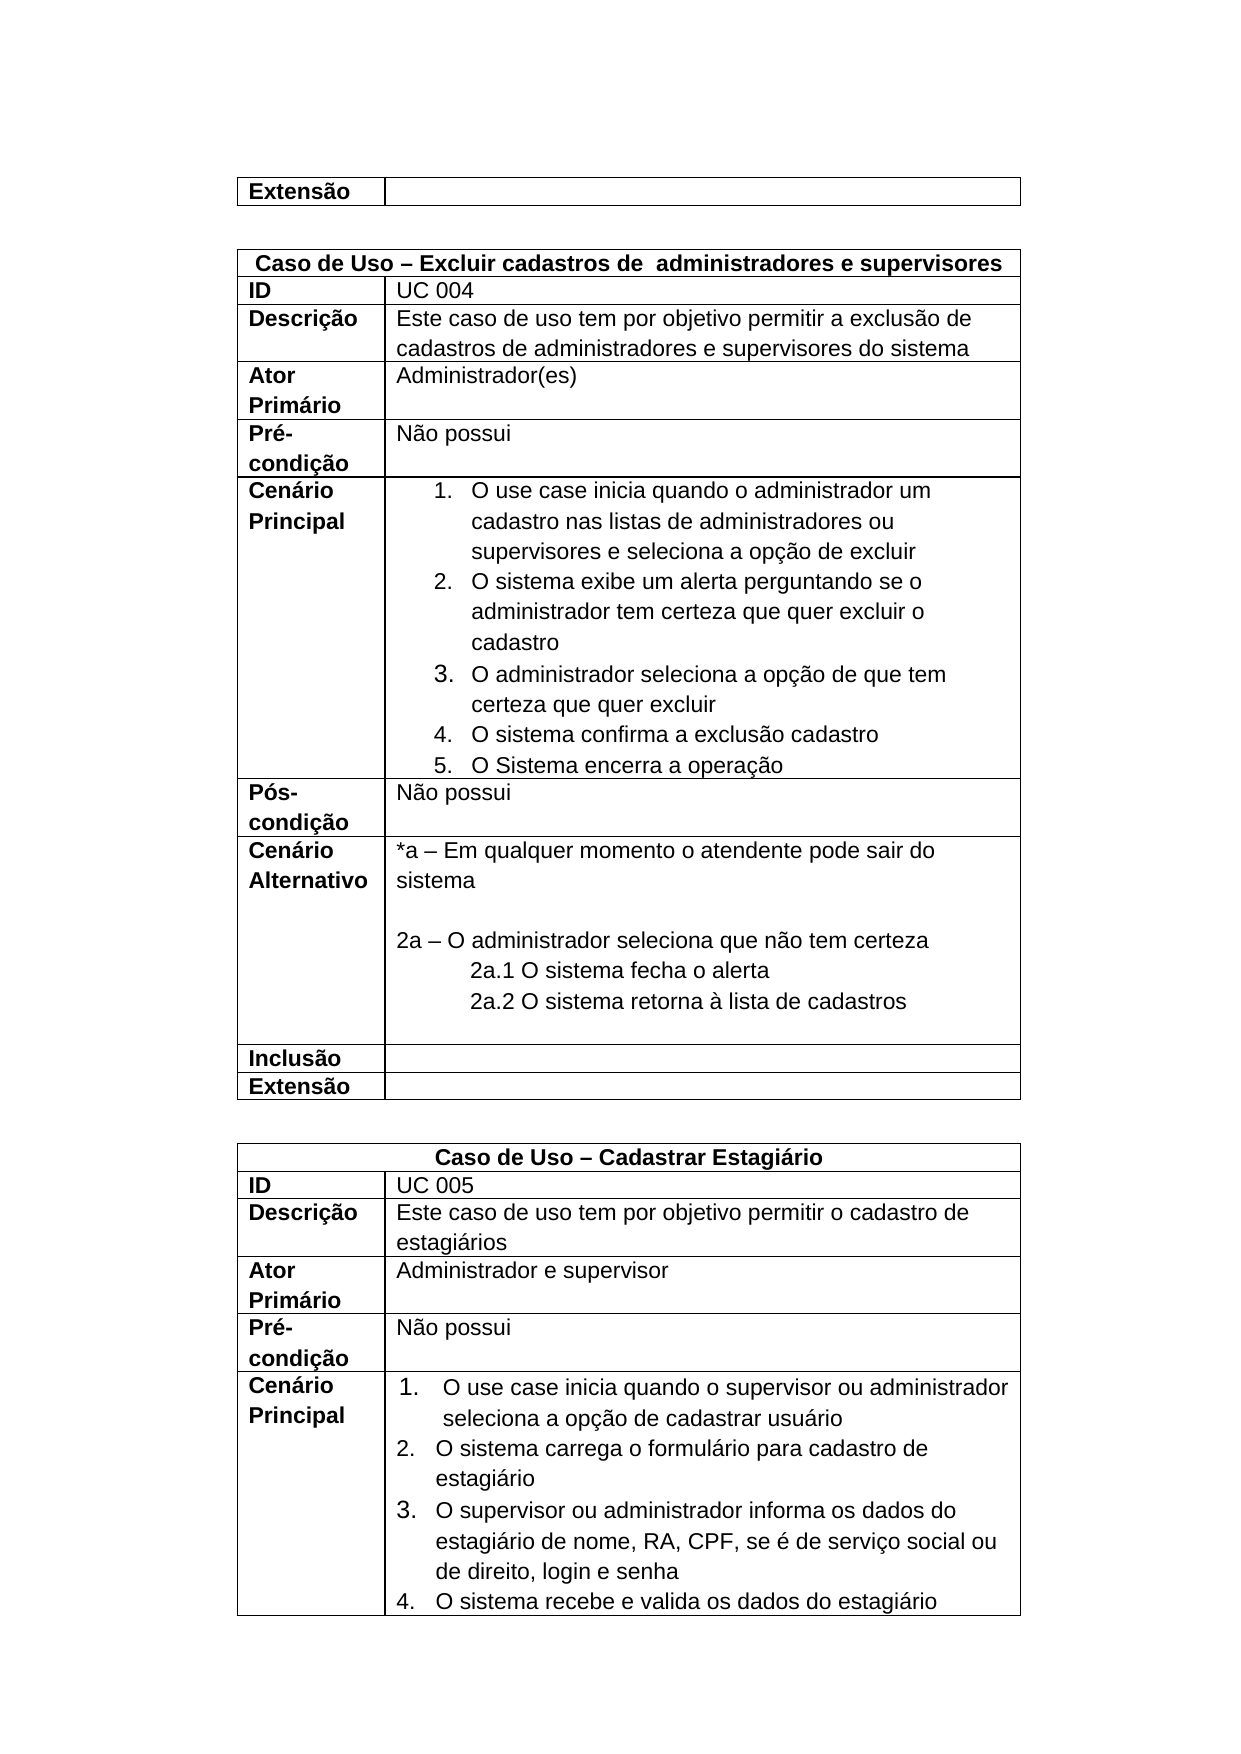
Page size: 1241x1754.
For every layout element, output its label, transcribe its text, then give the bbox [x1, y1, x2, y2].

table_cell Pré-condição [238, 420, 384, 476]
table_cell ID [238, 277, 384, 303]
table_cell [386, 1045, 1020, 1072]
table_cell Cenário Principal [238, 478, 384, 778]
table_cell O use case inicia quando o supervisor ou administrador seleciona a opção de cadastrar usuário O sistema carrega o formulário para cadastro de estagiário O supervisor ou administrador informa os dados do estagiário de nome, RA, CPF, se é de serviço social ou de direito, login e senha O sistema recebe e valida os dados do estagiário O sistema confirma o cadastro do estagiário O sistema encerra a operação [386, 1372, 1020, 1614]
table_cell Descrição [238, 1199, 384, 1256]
table_cell *a – Em qualquer momento o atendente pode sair do sistema 2a – O administrador seleciona que não tem certeza 2a.1 O sistema fecha o alerta 2a.2 O sistema retorna à lista de cadastros [386, 837, 1020, 1044]
table_cell Ator Primário [238, 362, 384, 419]
table_cell Este caso de uso tem por objetivo permitir o cadastro de estagiários [386, 1199, 1020, 1256]
table_cell Cenário Alternativo [238, 837, 384, 1044]
table_cell Cenário Principal [238, 1372, 384, 1614]
table_cell Descrição [238, 305, 384, 361]
table_cell UC 005 [386, 1172, 1020, 1198]
table_cell Pós-condição [238, 779, 384, 836]
table_cell Inclusão [238, 1045, 384, 1072]
table_cell Ator Primário [238, 1257, 384, 1313]
table_cell [386, 178, 1020, 204]
table_header Caso de Uso – Excluir cadastros de administradores e supervisores [238, 250, 1020, 276]
table_cell ID [238, 1172, 384, 1198]
table_cell UC 004 [386, 277, 1020, 303]
table_cell Não possui [386, 779, 1020, 836]
table_cell Administrador(es) [386, 362, 1020, 419]
table_cell Este caso de uso tem por objetivo permitir a exclusão de cadastros de administradores e supervisores do sistema [386, 305, 1020, 361]
table_cell Extensão [238, 1073, 384, 1099]
table_cell Não possui [386, 1314, 1020, 1371]
table_cell O use case inicia quando o administrador um cadastro nas listas de administradores ou supervisores e seleciona a opção de excluir O sistema exibe um alerta perguntando se o administrador tem certeza que quer excluir o cadastro O administrador seleciona a opção de que tem certeza que quer excluir O sistema confirma a exclusão cadastro O Sistema encerra a operação [386, 478, 1020, 778]
table_cell Pré-condição [238, 1314, 384, 1371]
table_cell Não possui [386, 420, 1020, 476]
table_cell [386, 1073, 1020, 1099]
table_cell Extensão [238, 178, 384, 204]
table_header Caso de Uso – Cadastrar Estagiário [238, 1144, 1020, 1171]
table_cell Administrador e supervisor [386, 1257, 1020, 1313]
